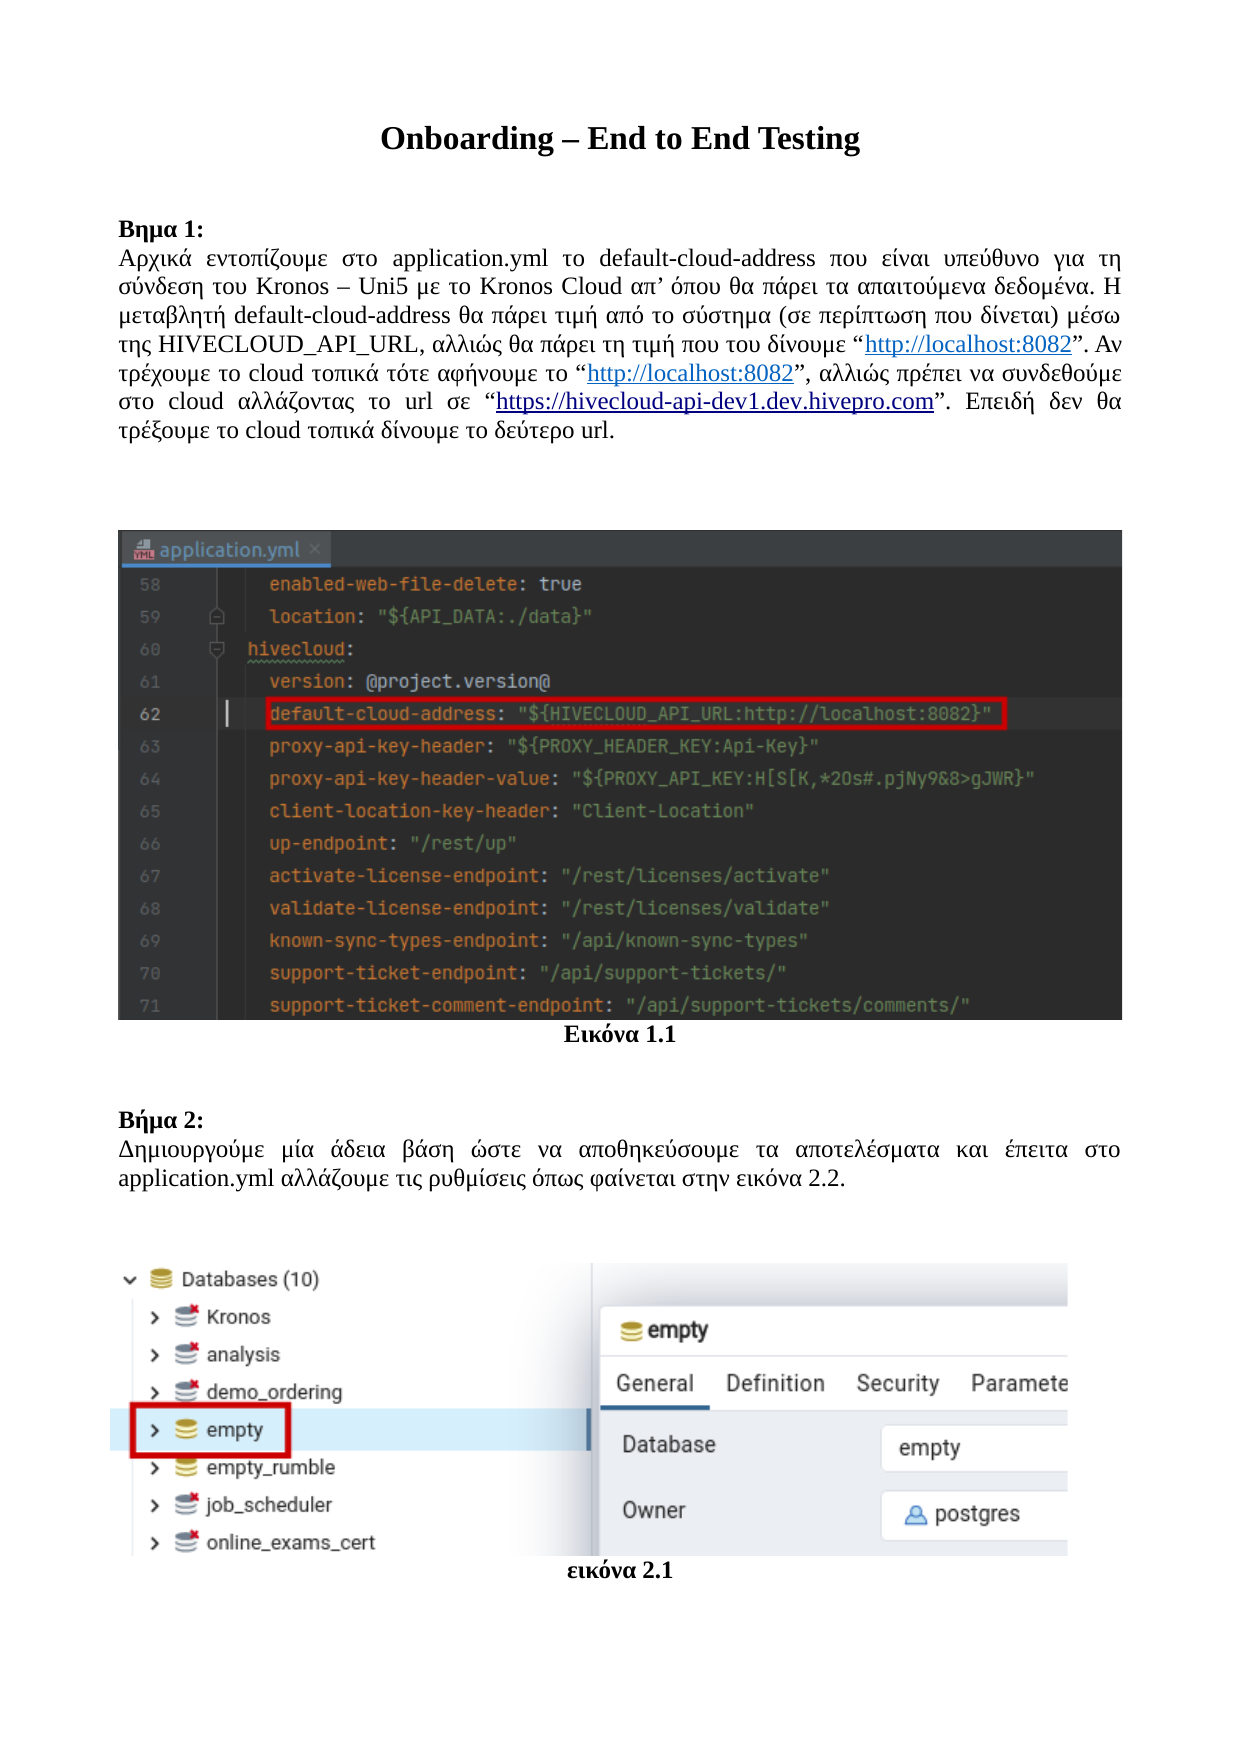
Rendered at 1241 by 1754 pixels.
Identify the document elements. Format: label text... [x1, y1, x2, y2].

text Onboarding – End to End Testing [118, 118, 1122, 156]
text Δημιουργούμε μία άδεια βάση ώστε να αποθηκεύσουμε τα αποτελέσματα και έπειτα στο application.yml αλλάζουμε τις ρυθμίσεις όπως φαίνεται στην εικόνα 2.2. [118, 1134, 1122, 1192]
text Εικόνα 1.1 [118, 1020, 1122, 1048]
text εικόνα 2.1 [118, 1278, 1122, 1584]
text Αρχικά εντοπίζουμε στο application.yml το default-cloud-address που είναι υπεύθυνο για τη σύνδεση του Kronos – Uni5 με το Kronos Cloud απ’ όπου θα πάρει τα απαιτούμενα δεδομένα. Η μεταβλητή default-cloud-address θα πάρει τιμή από το σύστημα (σε περίπτωση που δίνεται) μέσω της HIVECLOUD_API_URL, αλλιώς θα πάρει τη τιμή που του δίνουμε “http://localhost:8082”. Αν τρέχουμε το cloud τοπικά τότε αφήνουμε το “http://localhost:8082”, αλλιώς πρέπει να συνδεθούμε στο cloud αλλάζοντας το url σε “https://hivecloud-api-dev1.dev.hivepro.com”. Επειδή δεν θα τρέξουμε το cloud τοπικά δίνουμε το δεύτερο url. [118, 243, 1122, 444]
text Βήμα 2: [118, 1106, 1122, 1134]
text Βημα 1: [118, 214, 1122, 243]
